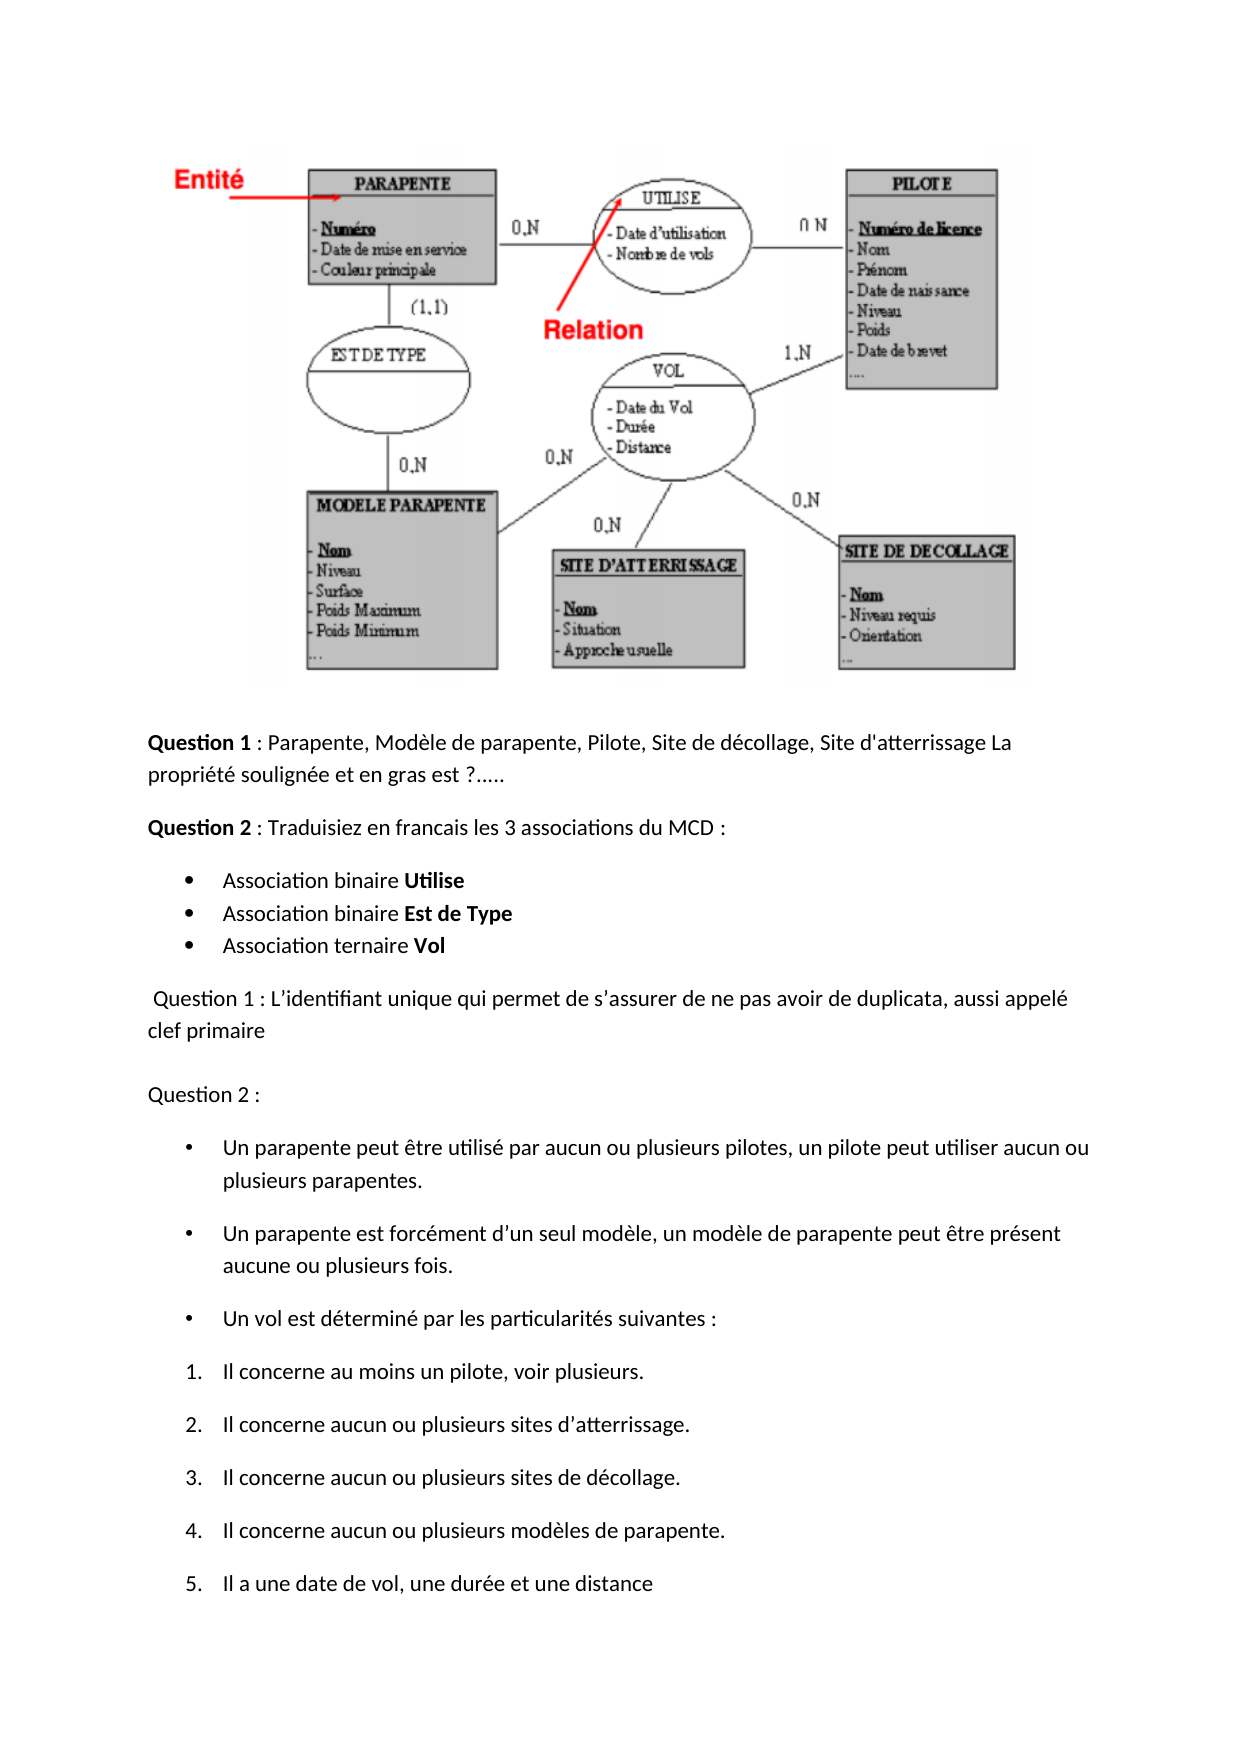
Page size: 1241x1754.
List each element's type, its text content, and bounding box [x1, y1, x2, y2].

list Un parapente est forcément d’un seul modèle, un modèle de parapente peut être présent aucune ou plusieurs fois. [185, 1219, 1093, 1279]
list Il concerne aucun ou plusieurs sites d’atterrissage. [185, 1410, 1093, 1438]
list Il concerne aucun ou plusieurs sites de décollage. [185, 1463, 1093, 1491]
text Question 2 : Traduisiez en francais les 3 associations du MCD : [148, 813, 1093, 842]
text Question 1 : L’identifiant unique qui permet de s’assurer de ne pas avoir de duplicata, aussi appelé clef primaire Question 2 : [148, 984, 1093, 1108]
list Association binaire Utilise [185, 867, 1093, 894]
list Il a une date de vol, une durée et une distance [185, 1569, 1093, 1597]
list Un vol est déterminé par les particularités suivantes : [185, 1304, 1093, 1332]
picture [147, 147, 1093, 704]
list Association ternaire Vol [185, 931, 1093, 959]
text Question 1 : Parapente, Modèle de parapente, Pilote, Site de décollage, Site d'atterrissage La propriété soulignée et en gras est ?..... [148, 728, 1093, 788]
list Il concerne au moins un pilote, voir plusieurs. [185, 1357, 1093, 1385]
list Un parapente peut être utilisé par aucun ou plusieurs pilotes, un pilote peut utiliser aucun ou plusieurs parapentes. [185, 1133, 1093, 1194]
list Association binaire Est de Type [185, 899, 1093, 927]
list Il concerne aucun ou plusieurs modèles de parapente. [185, 1516, 1093, 1544]
